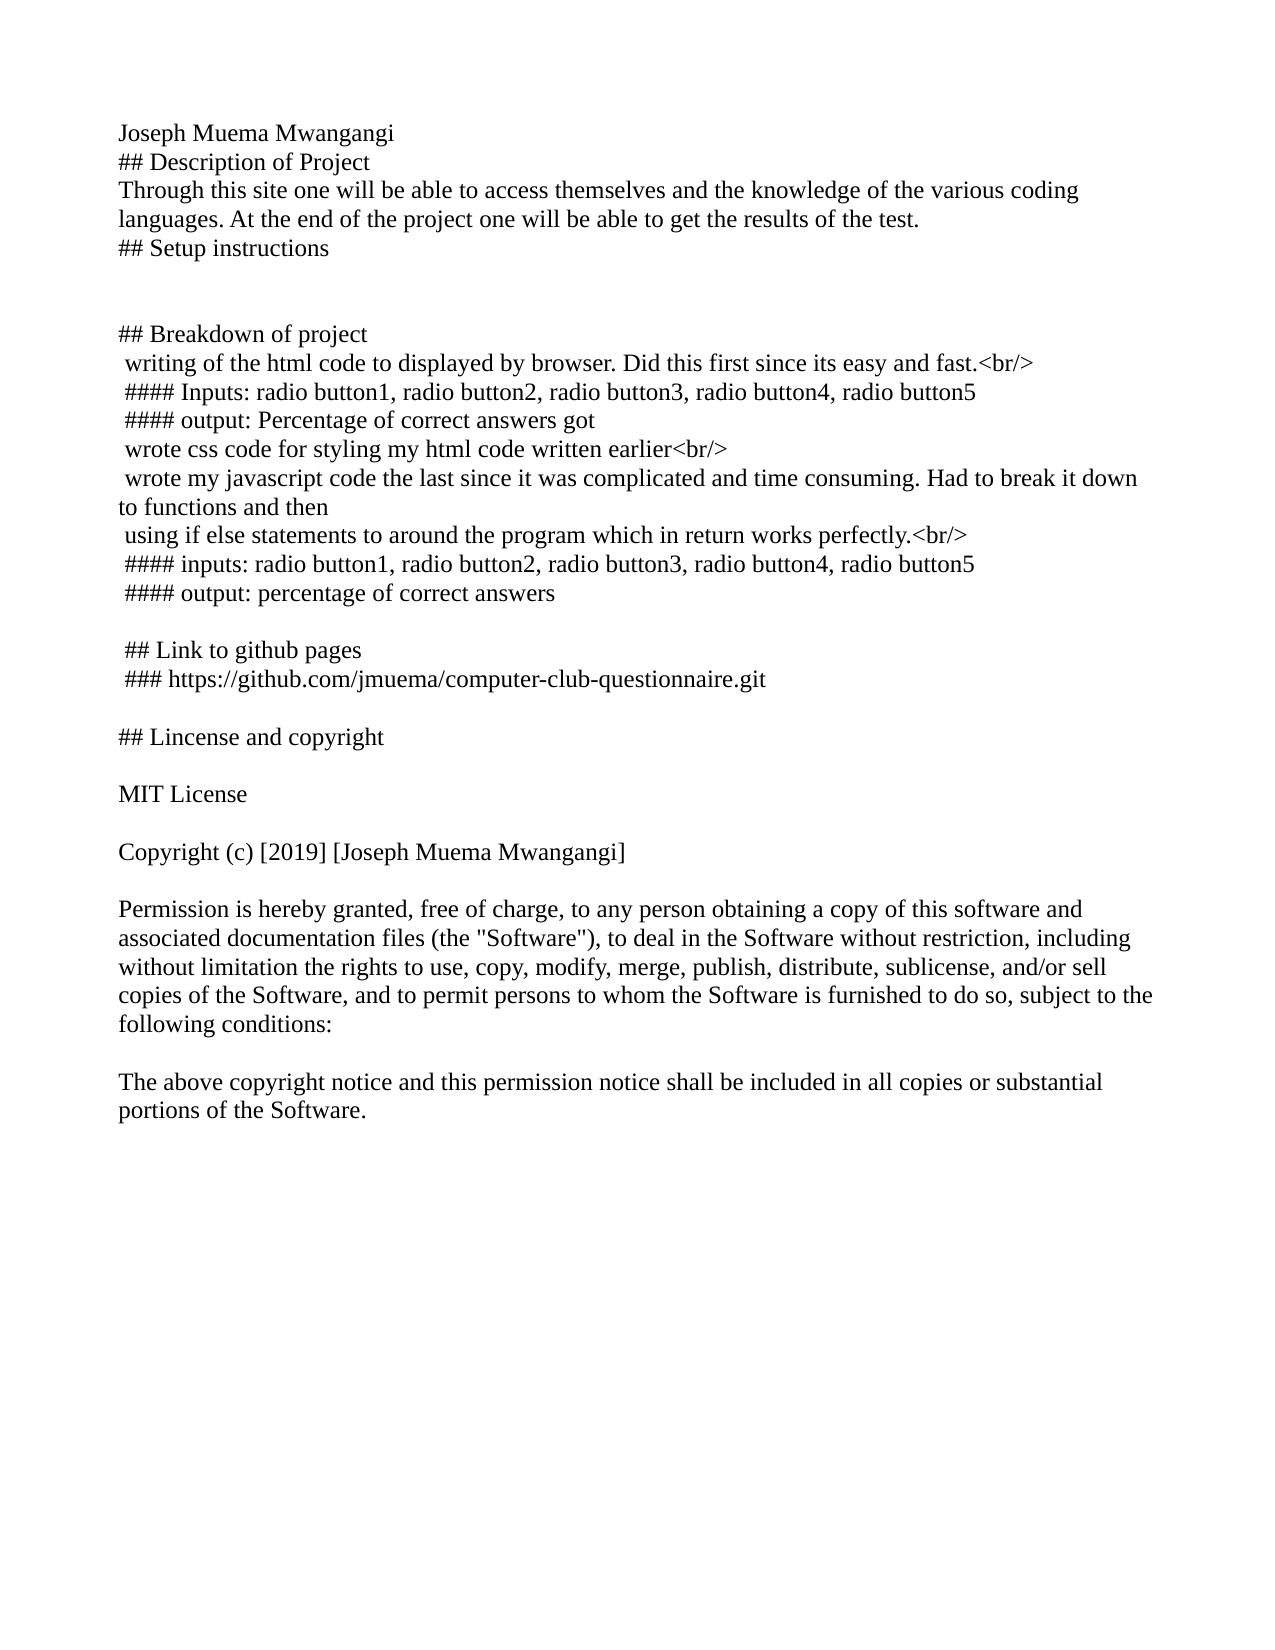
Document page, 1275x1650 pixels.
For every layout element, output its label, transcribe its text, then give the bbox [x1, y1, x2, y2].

text wrote my javascript code the last since it was complicated and time consuming. Had to break it down to functions and then [118, 463, 1157, 521]
text Joseph Muema Mwangangi [118, 118, 1157, 147]
text Copyright (c) [2019] [Joseph Muema Mwangangi] [118, 837, 1157, 866]
text #### output: percentage of correct answers [118, 578, 1157, 607]
text Permission is hereby granted, free of charge, to any person obtaining a copy of this software and associated documentation files (the "Software"), to deal in the Software without restriction, including without limitation the rights to use, copy, modify, merge, publish, distribute, sublicense, and/or sell copies of the Software, and to permit persons to whom the Software is furnished to do so, subject to the following conditions: [118, 894, 1157, 1038]
text ### https://github.com/jmuema/computer-club-questionnaire.git [118, 664, 1157, 693]
text writing of the html code to displayed by browser. Did this first since its easy and fast.<br/> [118, 348, 1157, 377]
text #### output: Percentage of correct answers got [118, 406, 1157, 434]
text wrote css code for styling my html code written earlier<br/> [118, 434, 1157, 463]
text Through this site one will be able to access themselves and the knowledge of the various coding languages. At the end of the project one will be able to get the results of the test. [118, 176, 1157, 233]
text #### Inputs: radio button1, radio button2, radio button3, radio button4, radio button5 [118, 377, 1157, 406]
text The above copyright notice and this permission notice shall be included in all copies or substantial portions of the Software. [118, 1067, 1157, 1124]
text using if else statements to around the program which in return works perfectly.<br/> [118, 521, 1157, 549]
text #### inputs: radio button1, radio button2, radio button3, radio button4, radio button5 [118, 549, 1157, 578]
text ## Description of Project [118, 147, 1157, 176]
text ## Setup instructions [118, 233, 1157, 262]
text ## Lincense and copyright [118, 722, 1157, 751]
text MIT License [118, 779, 1157, 808]
text ## Breakdown of project [118, 319, 1157, 348]
text ## Link to github pages [118, 636, 1157, 664]
